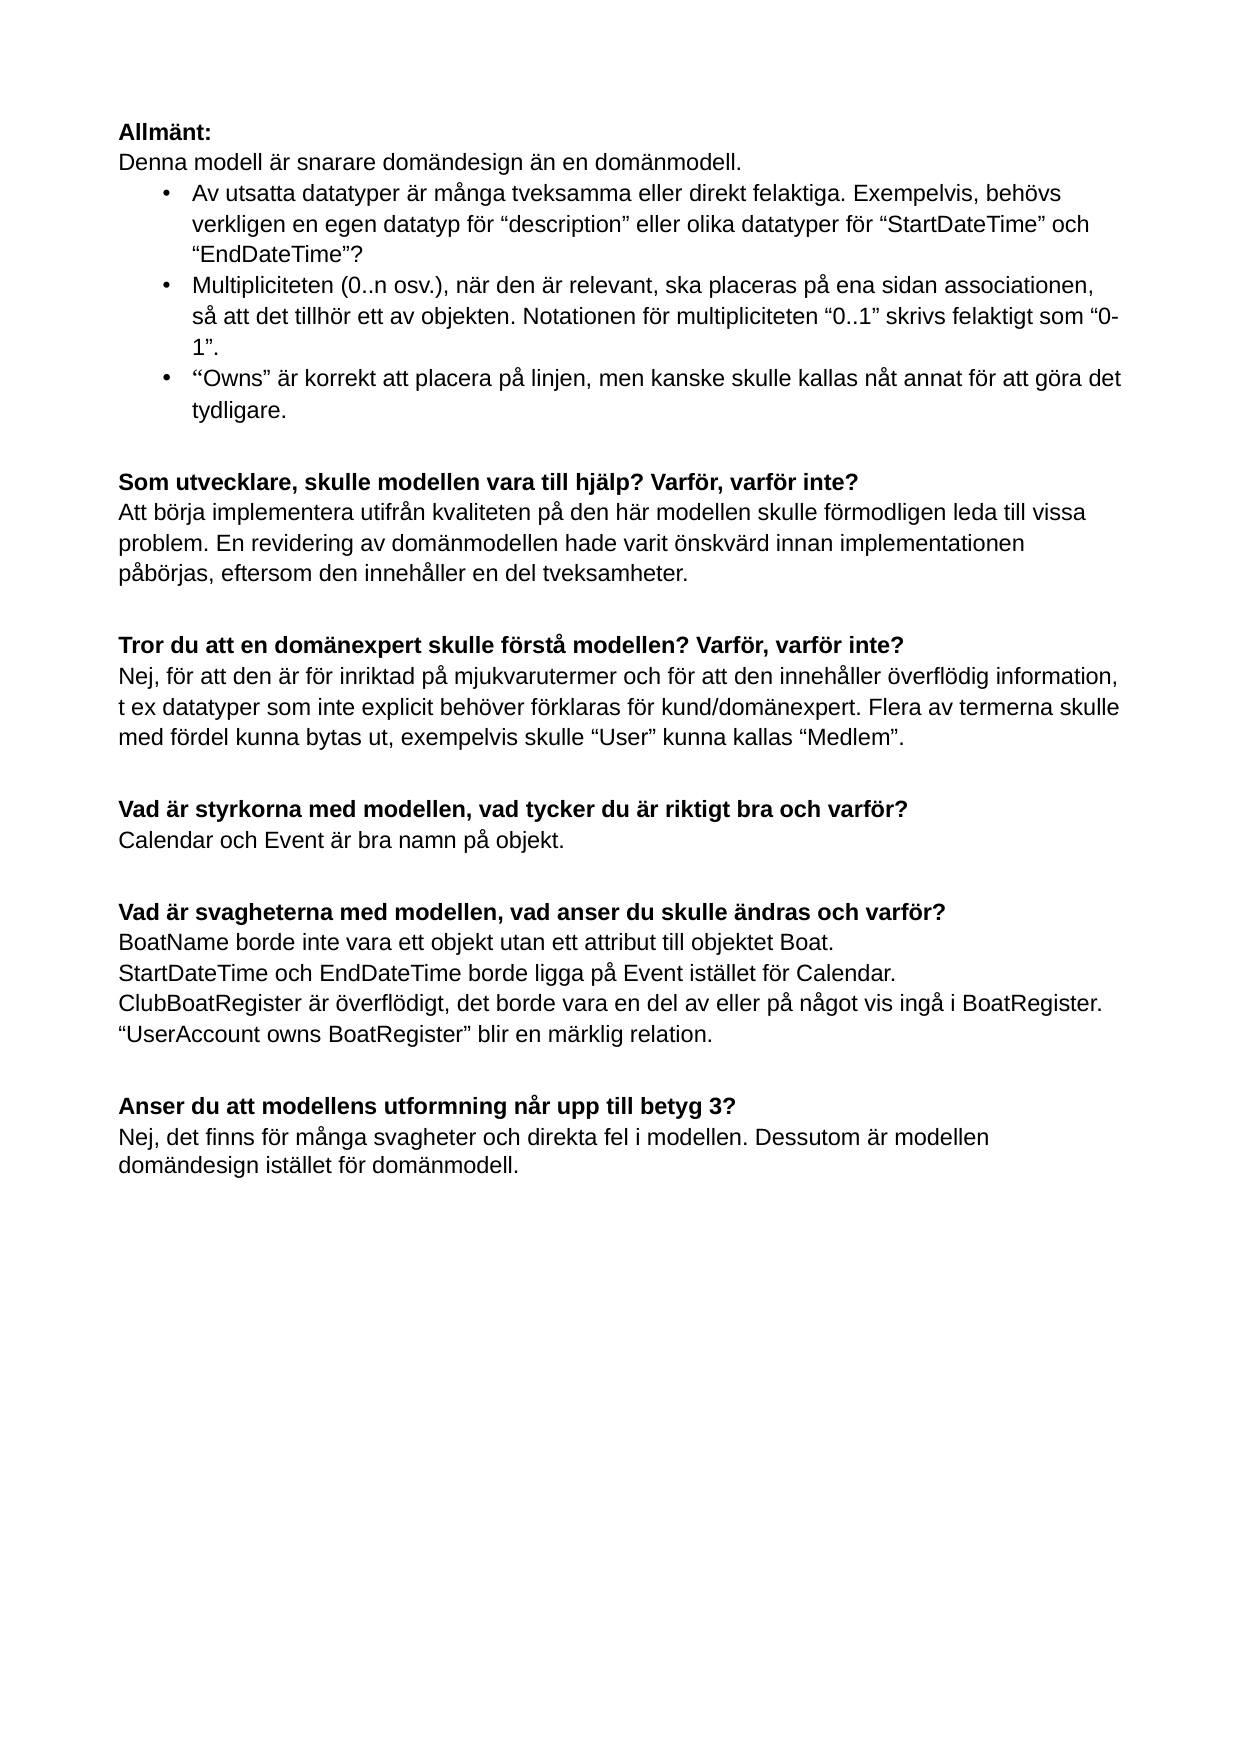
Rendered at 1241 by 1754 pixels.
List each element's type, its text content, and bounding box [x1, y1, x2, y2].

text Nej, för att den är för inriktad på mjukvarutermer och för att den innehåller överflödig information, t ex datatyper som inte explicit behöver förklaras för kund/domänexpert. Flera av termerna skulle med fördel kunna bytas ut, exempelvis skulle “User” kunna kallas “Medlem”. [118, 662, 1122, 750]
text Nej, det finns för många svagheter och direkta fel i modellen. Dessutom är modellen domändesign istället för domänmodell. [118, 1123, 1122, 1178]
text Att börja implementera utifrån kvaliteten på den här modellen skulle förmodligen leda till vissa problem. En revidering av domänmodellen hade varit önskvärd innan implementationen påbörjas, eftersom den innehåller en del tveksamheter. [118, 498, 1122, 587]
text Vad är styrkorna med modellen, vad tycker du är riktigt bra och varför? [118, 795, 1122, 822]
text Allmänt: [118, 118, 1122, 145]
text Vad är svagheterna med modellen, vad anser du skulle ändras och varför? [118, 898, 1122, 925]
text StartDateTime och EndDateTime borde ligga på Event istället för Calendar. [118, 959, 1122, 986]
list “Owns” är korrekt att placera på linjen, men kanske skulle kallas nåt annat för att göra det tydligare. [162, 363, 1122, 423]
text Calendar och Event är bra namn på objekt. [118, 826, 1122, 853]
text Denna modell är snarare domändesign än en domänmodell. [118, 149, 1122, 176]
text Som utvecklare, skulle modellen vara till hjälp? Varför, varför inte? [118, 468, 1122, 495]
text ClubBoatRegister är överflödigt, det borde vara en del av eller på något vis ingå i BoatRegister. “UserAccount owns BoatRegister” blir en märklig relation. [118, 990, 1122, 1047]
text Tror du att en domänexpert skulle förstå modellen? Varför, varför inte? [118, 632, 1122, 658]
text Anser du att modellens utformning når upp till betyg 3? [118, 1092, 1122, 1119]
text BoatName borde inte vara ett objekt utan ett attribut till objektet Boat. [118, 928, 1122, 955]
list Av utsatta datatyper är många tveksamma eller direkt felaktiga. Exempelvis, behövs verkligen en egen datatyp för “description” eller olika datatyper för “StartDateTime” och “EndDateTime”? [162, 179, 1122, 268]
list Multipliciteten (0..n osv.), när den är relevant, ska placeras på ena sidan associationen, så att det tillhör ett av objekten. Notationen för multipliciteten “0..1” skrivs felaktigt som “0-1”. [162, 271, 1122, 360]
